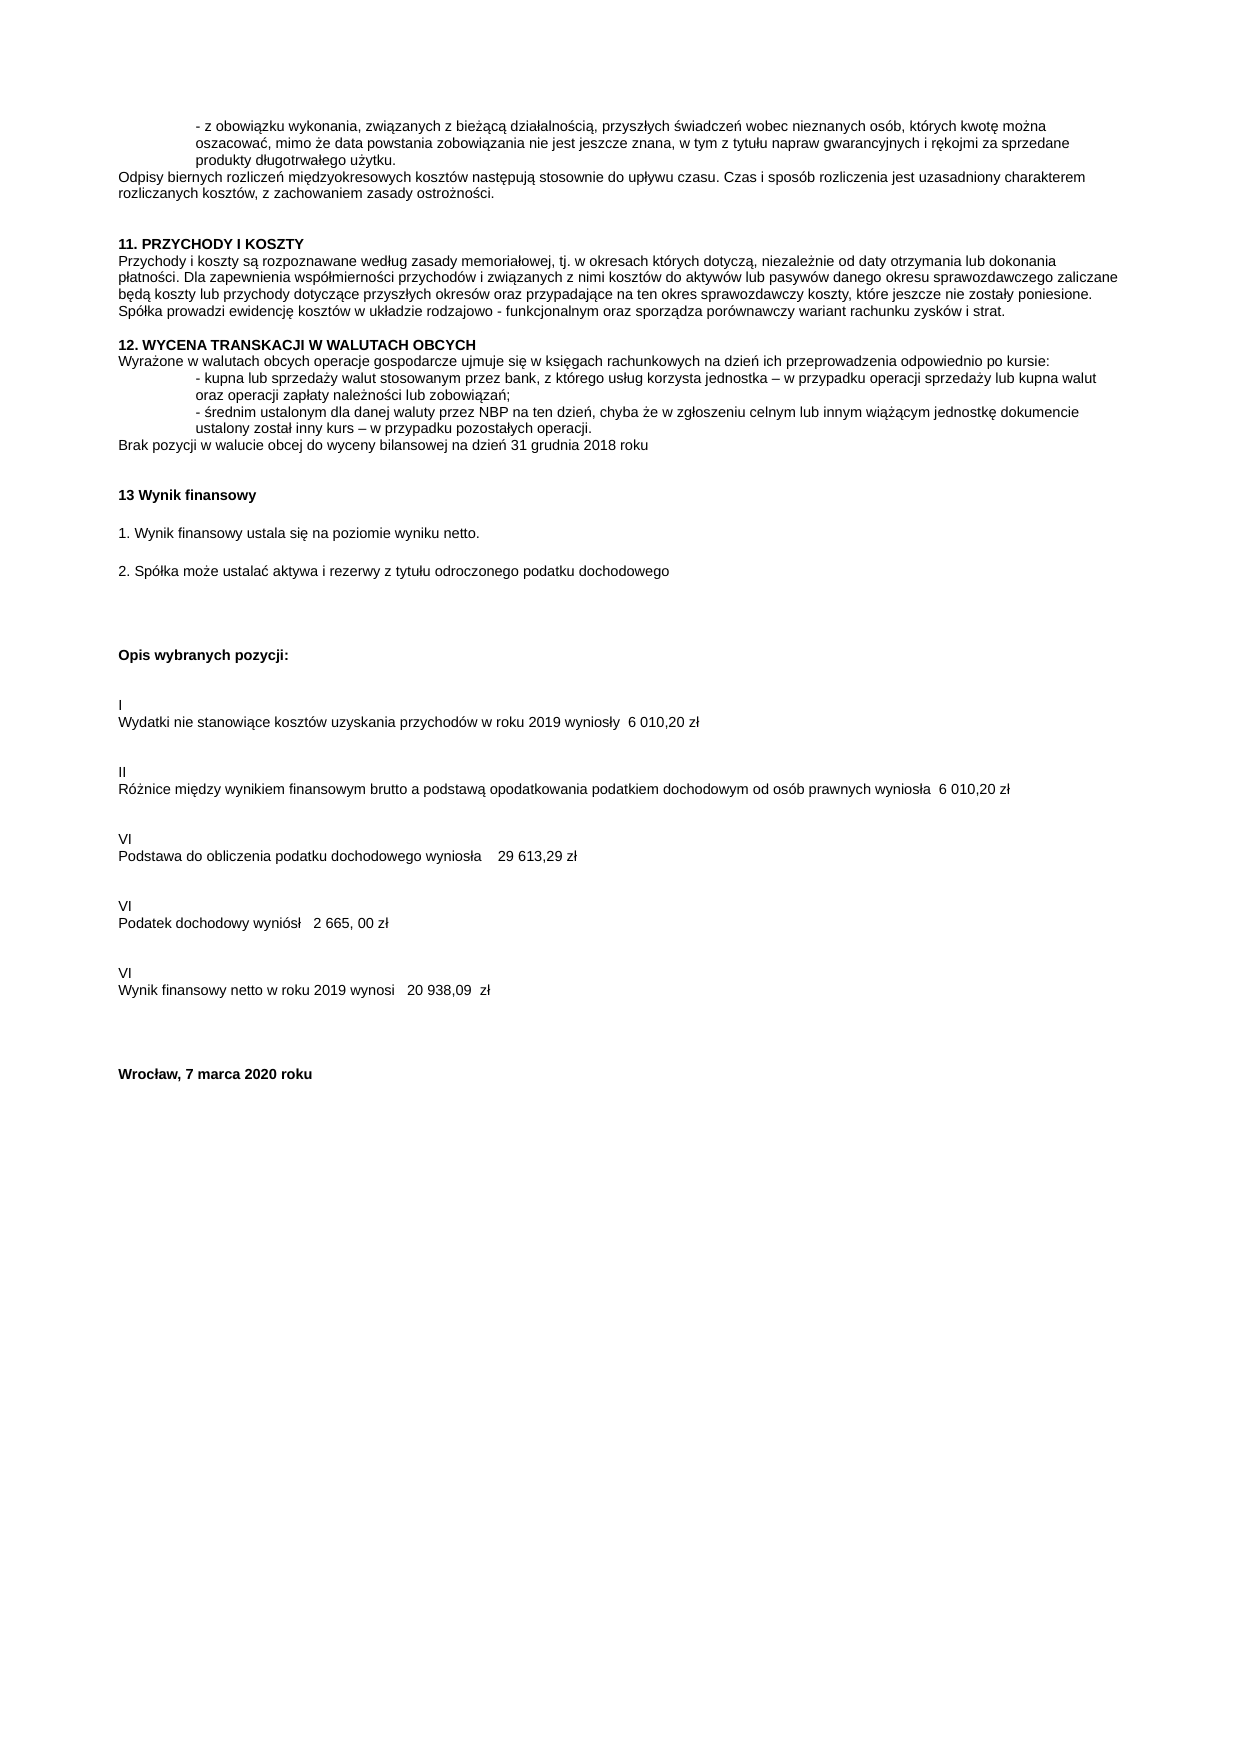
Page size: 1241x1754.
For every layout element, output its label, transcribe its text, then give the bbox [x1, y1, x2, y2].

text 1. Wynik finansowy ustala się na poziomie wyniku netto. [118, 525, 1122, 541]
text Podatek dochodowy wyniósł 2 665, 00 zł [118, 914, 1122, 931]
text Przychody i koszty są rozpoznawane według zasady memoriałowej, tj. w okresach których dotyczą, niezależnie od daty otrzymania lub dokonania płatności. Dla zapewnienia współmierności przychodów i związanych z nimi kosztów do aktywów lub pasywów danego okresu sprawozdawczego zaliczane będą koszty lub przychody dotyczące przyszłych okresów oraz przypadające na ten okres sprawozdawczy koszty, które jeszcze nie zostały poniesione. [118, 252, 1122, 303]
text Odpisy biernych rozliczeń międzyokresowych kosztów następują stosownie do upływu czasu. Czas i sposób rozliczenia jest uzasadniony charakterem rozliczanych kosztów, z zachowaniem zasady ostrożności. [118, 168, 1122, 202]
text VI [118, 898, 1122, 914]
text Różnice między wynikiem finansowym brutto a podstawą opodatkowania podatkiem dochodowym od osób prawnych wyniosła 6 010,20 zł [118, 780, 1122, 797]
text Wydatki nie stanowiące kosztów uzyskania przychodów w roku 2019 wyniosły 6 010,20 zł [118, 713, 1122, 730]
text Podstawa do obliczenia podatku dochodowego wyniosła 29 613,29 zł [118, 847, 1122, 864]
text - średnim ustalonym dla danej waluty przez NBP na ten dzień, chyba że w zgłoszeniu celnym lub innym wiążącym jednostkę dokumencie ustalony został inny kurs – w przypadku pozostałych operacji. [195, 403, 1122, 437]
text 12. WYCENA TRANSKACJI W WALUTACH OBCYCH [118, 336, 1122, 353]
text Wrocław, 7 marca 2020 roku [118, 1065, 1122, 1082]
text - kupna lub sprzedaży walut stosowanym przez bank, z którego usług korzysta jednostka – w przypadku operacji sprzedaży lub kupna walut oraz operacji zapłaty należności lub zobowiązań; [195, 370, 1122, 403]
text Opis wybranych pozycji: [118, 646, 1122, 663]
text 13 Wynik finansowy [118, 487, 1122, 504]
text Wynik finansowy netto w roku 2019 wynosi 20 938,09 zł [118, 982, 1122, 998]
text I [118, 696, 1122, 713]
text VI [118, 831, 1122, 847]
text II [118, 763, 1122, 780]
text 11. PRZYCHODY I KOSZTY [118, 236, 1122, 252]
text 2. Spółka może ustalać aktywa i rezerwy z tytułu odroczonego podatku dochodowego [118, 562, 1122, 579]
text VI [118, 965, 1122, 982]
text Brak pozycji w walucie obcej do wyceny bilansowej na dzień 31 grudnia 2018 roku [118, 437, 1122, 453]
text Wyrażone w walutach obcych operacje gospodarcze ujmuje się w księgach rachunkowych na dzień ich przeprowadzenia odpowiednio po kursie: [118, 353, 1122, 370]
text Spółka prowadzi ewidencję kosztów w układzie rodzajowo - funkcjonalnym oraz sporządza porównawczy wariant rachunku zysków i strat. [118, 303, 1122, 319]
text - z obowiązku wykonania, związanych z bieżącą działalnością, przyszłych świadczeń wobec nieznanych osób, których kwotę można oszacować, mimo że data powstania zobowiązania nie jest jeszcze znana, w tym z tytułu napraw gwarancyjnych i rękojmi za sprzedane produkty długotrwałego użytku. [195, 118, 1122, 168]
